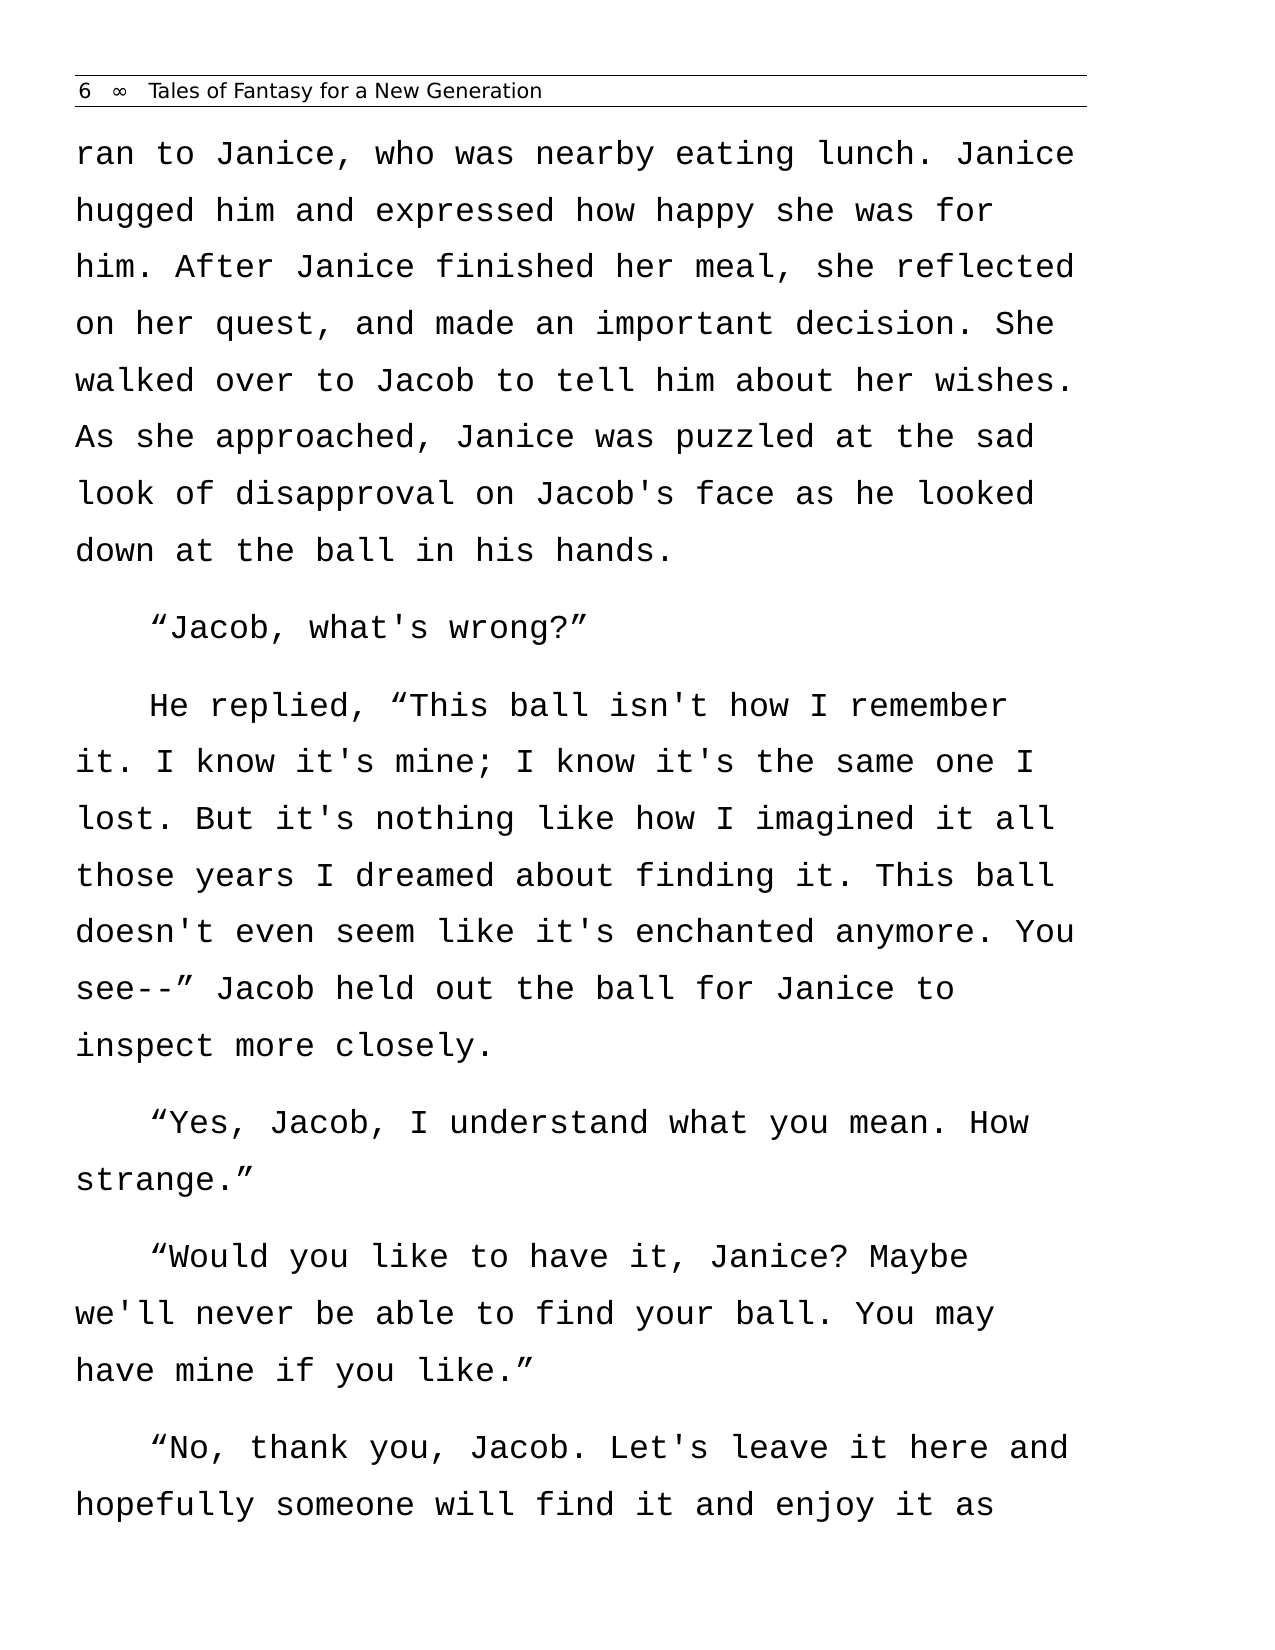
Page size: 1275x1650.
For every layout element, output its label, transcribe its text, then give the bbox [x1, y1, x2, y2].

text He replied, “This ball isn't how I remember it. I know it's mine; I know it's the same one I lost. But it's nothing like how I imagined it all those years I dreamed about finding it. This ball doesn't even seem like it's enchanted anymore. You see--” Jacob held out the ball for Janice to inspect more closely. [75, 688, 1087, 1066]
text ran to Janice, who was nearby eating lunch. Janice hugged him and expressed how happy she was for him. After Janice finished her meal, she reflected on her quest, and made an important decision. She walked over to Jacob to tell him about her wishes. As she approached, Janice was puzzled at the sad look of disapproval on Jacob's face as he looked down at the ball in his hands. [75, 137, 1087, 571]
text “No, thank you, Jacob. Let's leave it here and hopefully someone will find it and enjoy it as [75, 1431, 1087, 1525]
text “Would you like to have it, Janice? Maybe we'll never be able to find your ball. You may have mine if you like.” [75, 1240, 1087, 1391]
text “Jacob, what's wrong?” [75, 611, 1087, 648]
text “Yes, Jacob, I understand what you mean. How strange.” [75, 1106, 1087, 1200]
